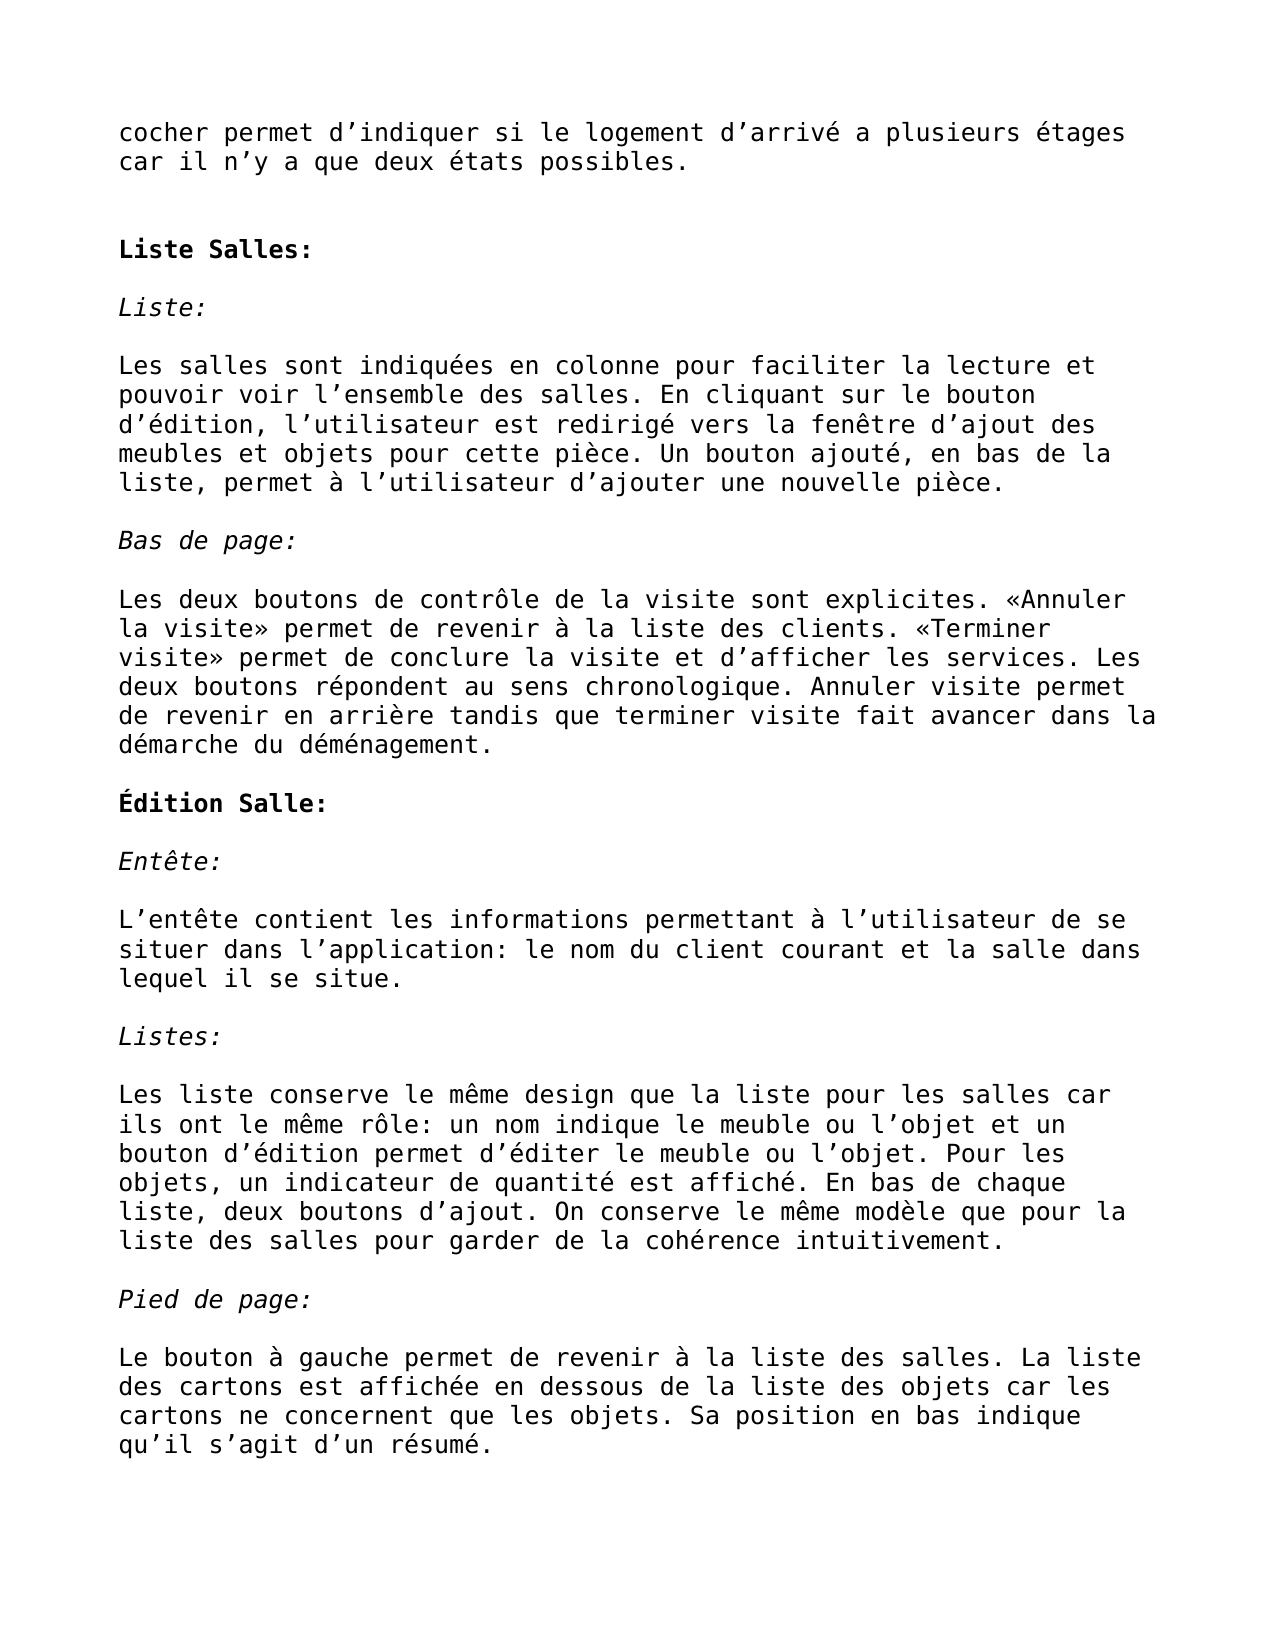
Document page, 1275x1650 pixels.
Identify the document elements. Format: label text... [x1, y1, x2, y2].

text Liste Salles: [118, 235, 1157, 264]
text Pied de page: [118, 1285, 1157, 1314]
text Bas de page: [118, 526, 1157, 556]
text Listes: [118, 1022, 1157, 1051]
text Entête: [118, 847, 1157, 876]
text Les deux boutons de contrôle de la visite sont explicites. «Annuler la visite» permet de revenir à la liste des clients. «Terminer visite» permet de conclure la visite et d’afficher les services. Les deux boutons répondent au sens chronologique. Annuler visite permet de revenir en arrière tandis que terminer visite fait avancer dans la démarche du déménagement. [118, 585, 1157, 760]
text cocher permet d’indiquer si le logement d’arrivé a plusieurs étages car il n’y a que deux états possibles. [118, 118, 1157, 176]
text Liste: [118, 293, 1157, 322]
text Les liste conserve le même design que la liste pour les salles car ils ont le même rôle: un nom indique le meuble ou l’objet et un bouton d’édition permet d’éditer le meuble ou l’objet. Pour les objets, un indicateur de quantité est affiché. En bas de chaque liste, deux boutons d’ajout. On conserve le même modèle que pour la liste des salles pour garder de la cohérence intuitivement. [118, 1081, 1157, 1256]
text Le bouton à gauche permet de revenir à la liste des salles. La liste des cartons est affichée en dessous de la liste des objets car les cartons ne concernent que les objets. Sa position en bas indique qu’il s’agit d’un résumé. [118, 1343, 1157, 1460]
text Édition Salle: [118, 789, 1157, 818]
text Les salles sont indiquées en colonne pour faciliter la lecture et pouvoir voir l’ensemble des salles. En cliquant sur le bouton d’édition, l’utilisateur est redirigé vers la fenêtre d’ajout des meubles et objets pour cette pièce. Un bouton ajouté, en bas de la liste, permet à l’utilisateur d’ajouter une nouvelle pièce. [118, 351, 1157, 497]
text L’entête contient les informations permettant à l’utilisateur de se situer dans l’application: le nom du client courant et la salle dans lequel il se situe. [118, 906, 1157, 993]
